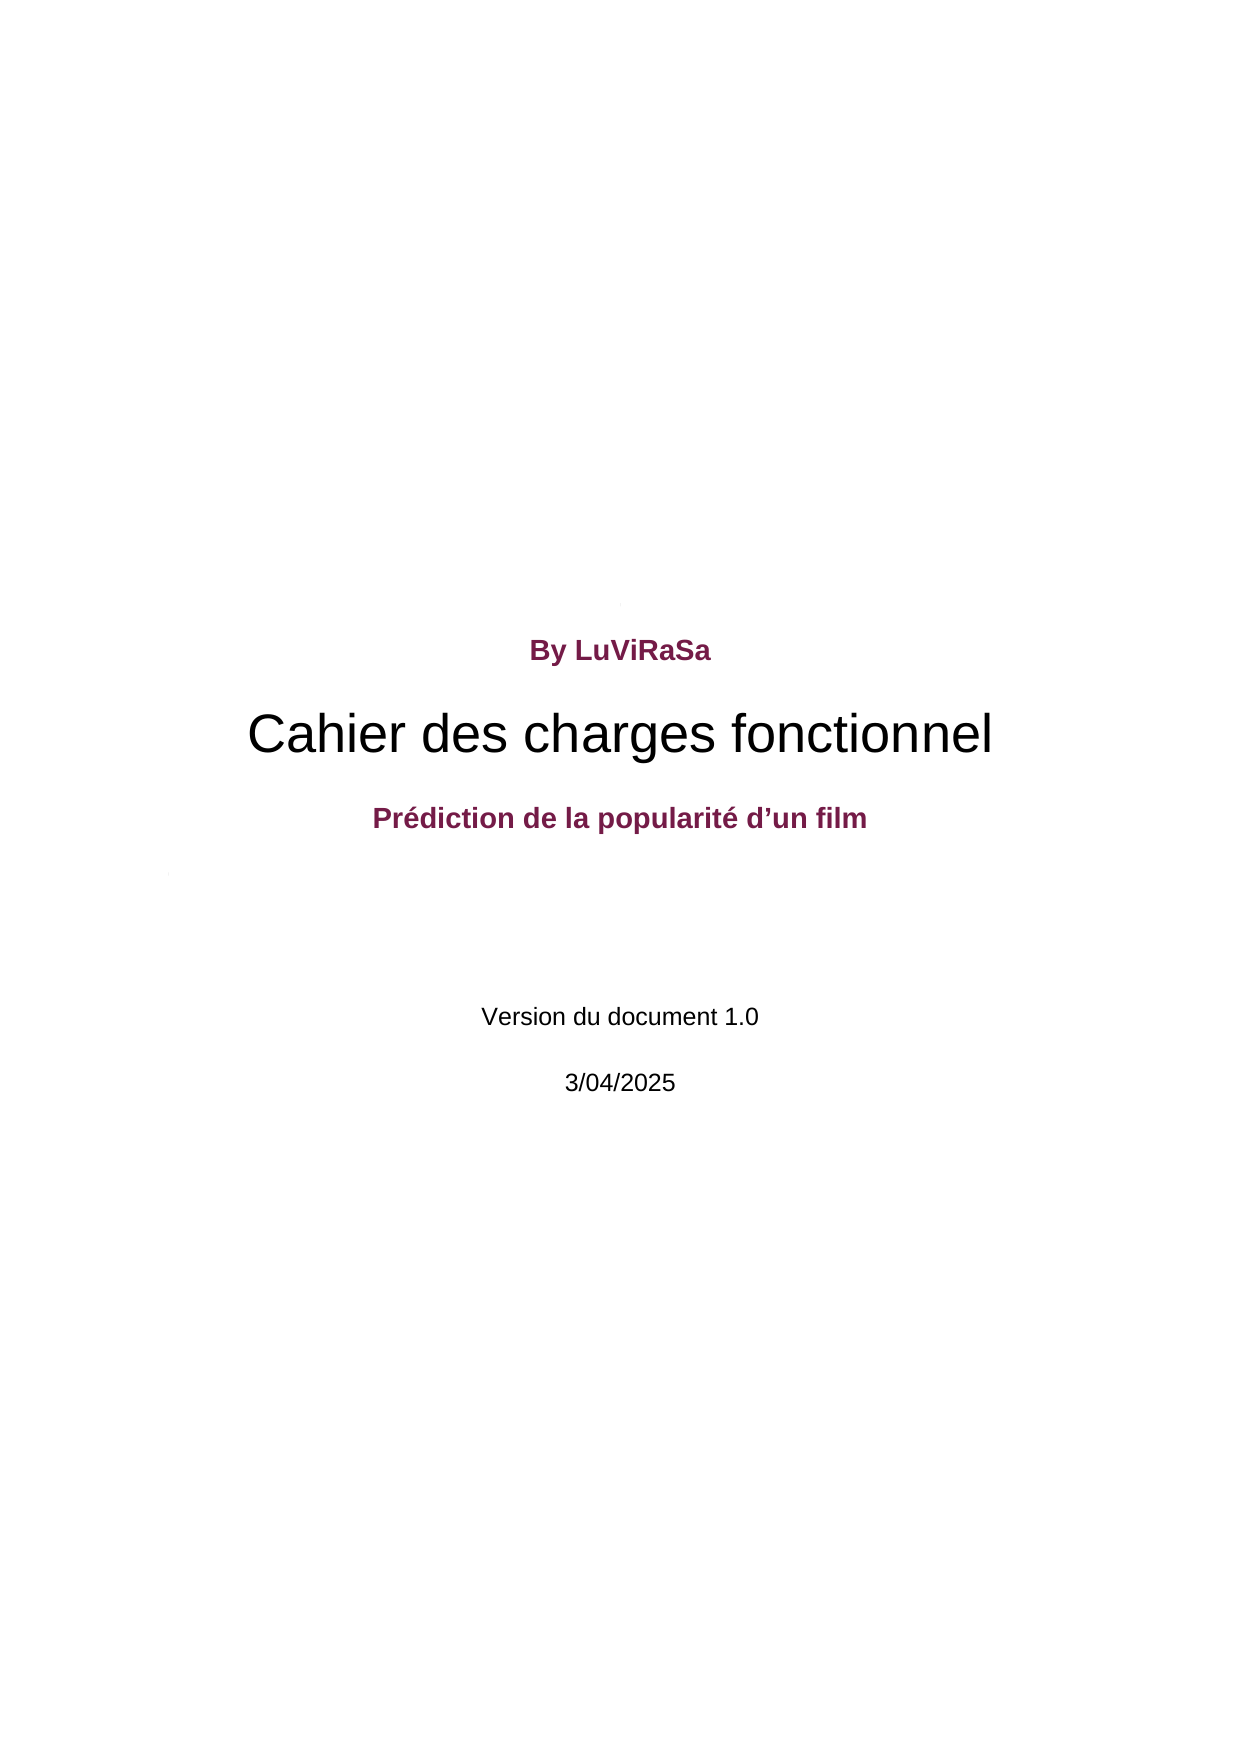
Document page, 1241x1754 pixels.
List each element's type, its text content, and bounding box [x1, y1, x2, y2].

text Prédiction de la popularité d’un film [150, 801, 1090, 834]
text Version du document 1.0 [150, 1002, 1090, 1030]
text By LuViRaSa [150, 633, 1090, 667]
text 3/04/2025 [150, 1068, 1090, 1096]
title Cahier des charges fonctionnel [150, 702, 1090, 764]
